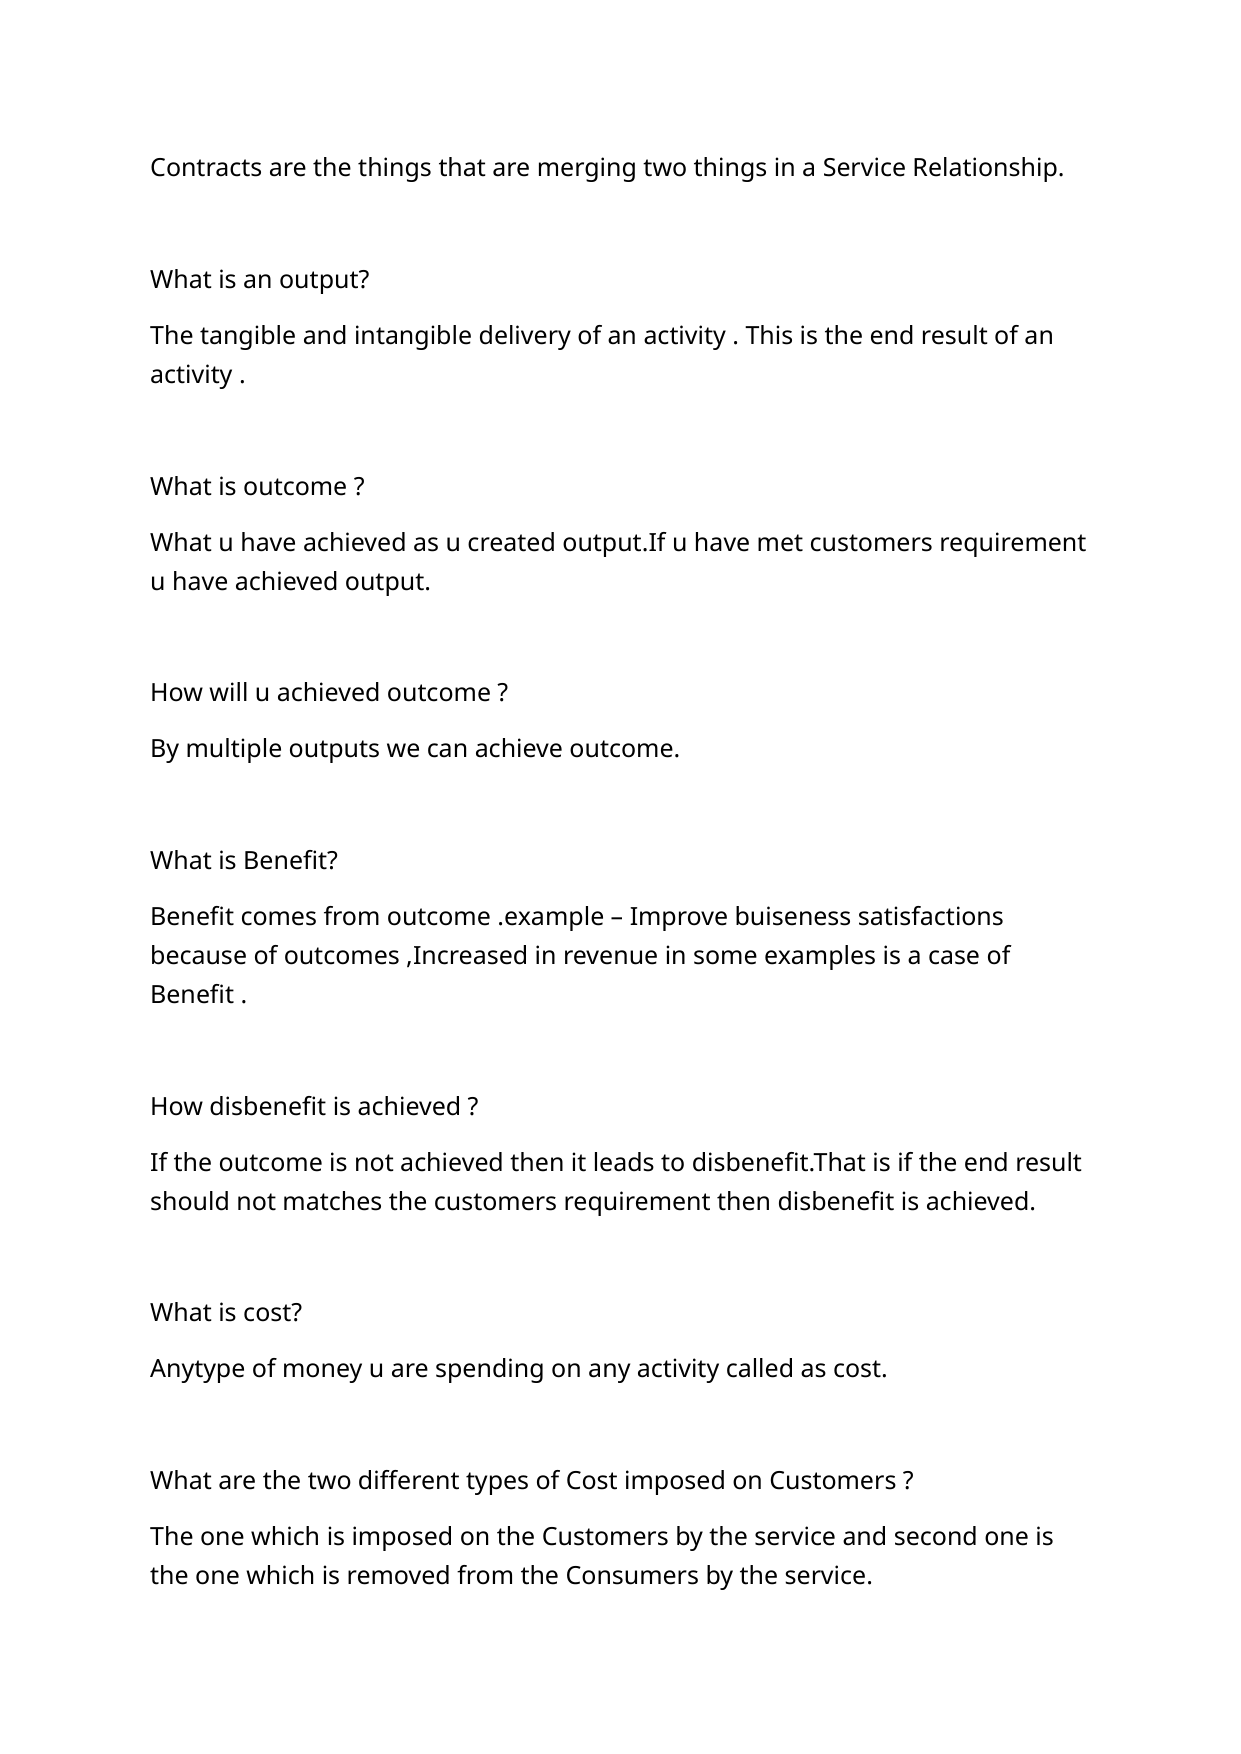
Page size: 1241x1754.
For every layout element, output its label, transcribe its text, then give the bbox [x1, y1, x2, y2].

text What is outcome ? [150, 468, 1090, 502]
text How will u achieved outcome ? [150, 675, 1090, 709]
text What is Benefit? [150, 842, 1090, 877]
text What u have achieved as u created output.If u have met customers requirement u have achieved output. [150, 524, 1090, 597]
text By multiple outputs we can achieve outcome. [150, 731, 1090, 765]
text What is cost? [150, 1295, 1090, 1329]
text What is an output? [150, 262, 1090, 296]
text If the outcome is not achieved then it leads to disbenefit.That is if the end result should not matches the customers requirement then disbenefit is achieved. [150, 1144, 1090, 1217]
text The one which is imposed on the Customers by the service and second one is the one which is removed from the Consumers by the service. [150, 1518, 1090, 1592]
text How disbenefit is achieved ? [150, 1088, 1090, 1122]
text Benefit comes from outcome .example – Improve buiseness satisfactions because of outcomes ,Increased in revenue in some examples is a case of Benefit . [150, 898, 1090, 1011]
text What are the two different types of Cost imposed on Customers ? [150, 1462, 1090, 1497]
text The tangible and intangible delivery of an activity . This is the end result of an activity . [150, 317, 1090, 391]
text Anytype of money u are spending on any activity called as cost. [150, 1351, 1090, 1385]
text Contracts are the things that are merging two things in a Service Relationship. [150, 150, 1090, 184]
